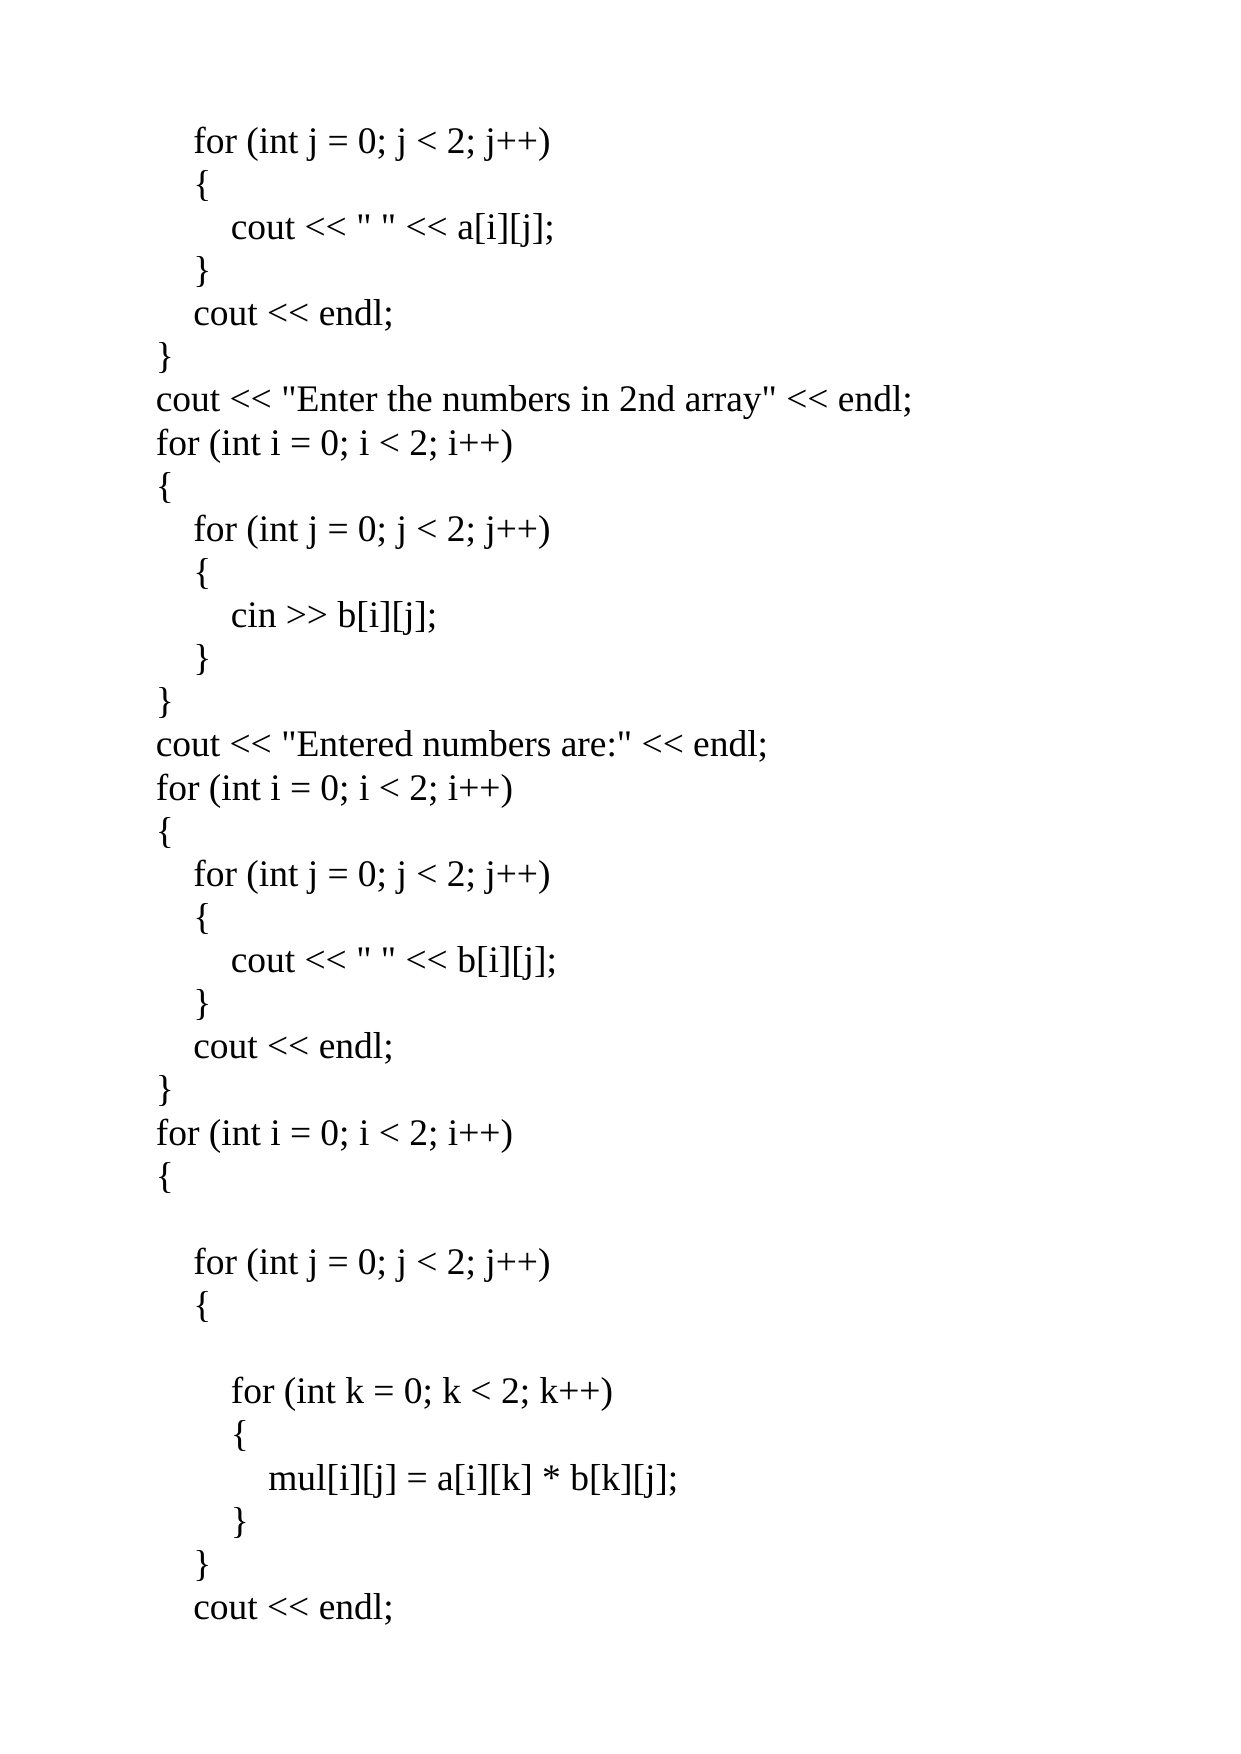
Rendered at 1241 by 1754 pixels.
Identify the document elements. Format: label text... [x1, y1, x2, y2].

text cout << endl; [118, 1024, 1122, 1067]
text for (int i = 0; i < 2; i++) [118, 420, 1122, 463]
text { [118, 808, 1122, 851]
text { [118, 1153, 1122, 1196]
text } [118, 1498, 1122, 1541]
text } [118, 334, 1122, 377]
text { [118, 1412, 1122, 1455]
text for (int j = 0; j < 2; j++) [118, 1239, 1122, 1282]
text } [118, 1067, 1122, 1110]
text cout << endl; [118, 1584, 1122, 1627]
text cout << " " << a[i][j]; [118, 204, 1122, 247]
text } [118, 247, 1122, 291]
text } [118, 636, 1122, 679]
text for (int i = 0; i < 2; i++) [118, 765, 1122, 808]
text { [118, 463, 1122, 506]
text { [118, 161, 1122, 204]
text cin >> b[i][j]; [118, 592, 1122, 636]
text } [118, 981, 1122, 1024]
text for (int i = 0; i < 2; i++) [118, 1110, 1122, 1153]
text cout << "Enter the numbers in 2nd array" << endl; [118, 377, 1122, 420]
text for (int j = 0; j < 2; j++) [118, 851, 1122, 894]
text cout << "Entered numbers are:" << endl; [118, 722, 1122, 765]
text cout << endl; [118, 291, 1122, 334]
text mul[i][j] = a[i][k] * b[k][j]; [118, 1455, 1122, 1498]
text { [118, 549, 1122, 592]
text } [118, 679, 1122, 722]
text { [118, 894, 1122, 937]
text for (int k = 0; k < 2; k++) [118, 1369, 1122, 1412]
text for (int j = 0; j < 2; j++) [118, 506, 1122, 549]
text cout << " " << b[i][j]; [118, 937, 1122, 981]
text { [118, 1282, 1122, 1326]
text for (int j = 0; j < 2; j++) [118, 118, 1122, 161]
text } [118, 1541, 1122, 1584]
